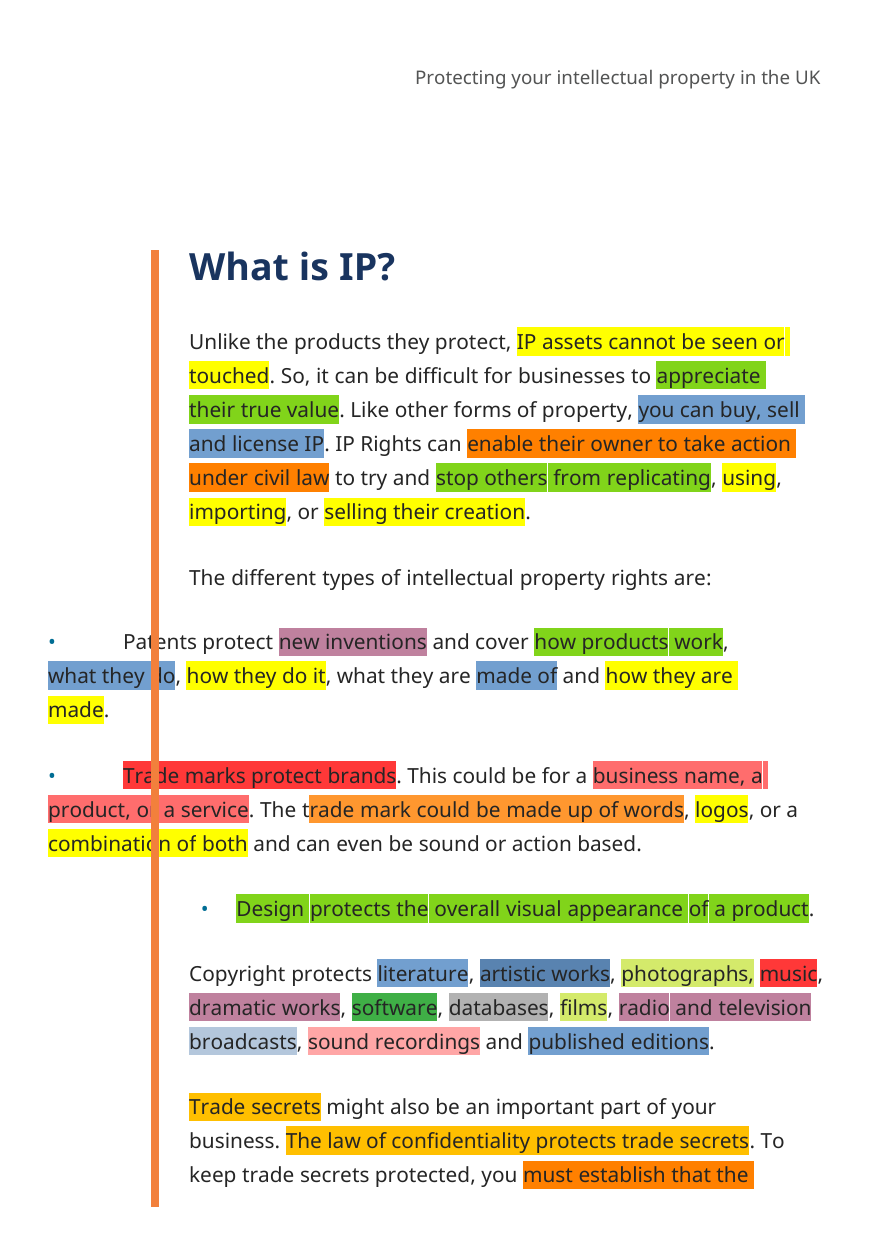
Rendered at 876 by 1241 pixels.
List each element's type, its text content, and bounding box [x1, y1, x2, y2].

list Trade marks protect brands. This could be for a business name, a product, or a service. The trade mark could be made up of words, logos, or a combination of both and can even be sound or action based. [159, 761, 814, 857]
text Unlike the products they protect, IP assets cannot be seen or touched. So, it can be difficult for businesses to appreciate their true value. Like other forms of property, you can buy, sell and license IP. IP Rights can enable their owner to take action under civil law to try and stop others from replicating, using, importing, or selling their creation. [189, 327, 805, 526]
list Patents protect new inventions and cover how products work, what they do, how they do it, what they are made of and how they are made. [159, 627, 779, 724]
list Trade marks protect brands. This could be for a business name, a product, or a service. The trade mark could be made up of words, logos, or a combination of both and can even be sound or action based. [48, 761, 151, 857]
subtitle What is IP? [189, 241, 829, 292]
list Design protects the overall visual appearance of a product. [201, 894, 829, 923]
text The different types of intellectual property rights are: [189, 563, 829, 591]
text Copyright protects literature, artistic works, photographs, music, dramatic works, software, databases, films, radio and television broadcasts, sound recordings and published editions. [189, 959, 829, 1055]
list Patents protect new inventions and cover how products work, what they do, how they do it, what they are made of and how they are made. [48, 627, 151, 724]
text Trade secrets might also be an important part of your business. The law of confidentiality protects trade secrets. To keep trade secrets protected, you must establish that the [189, 1092, 805, 1189]
